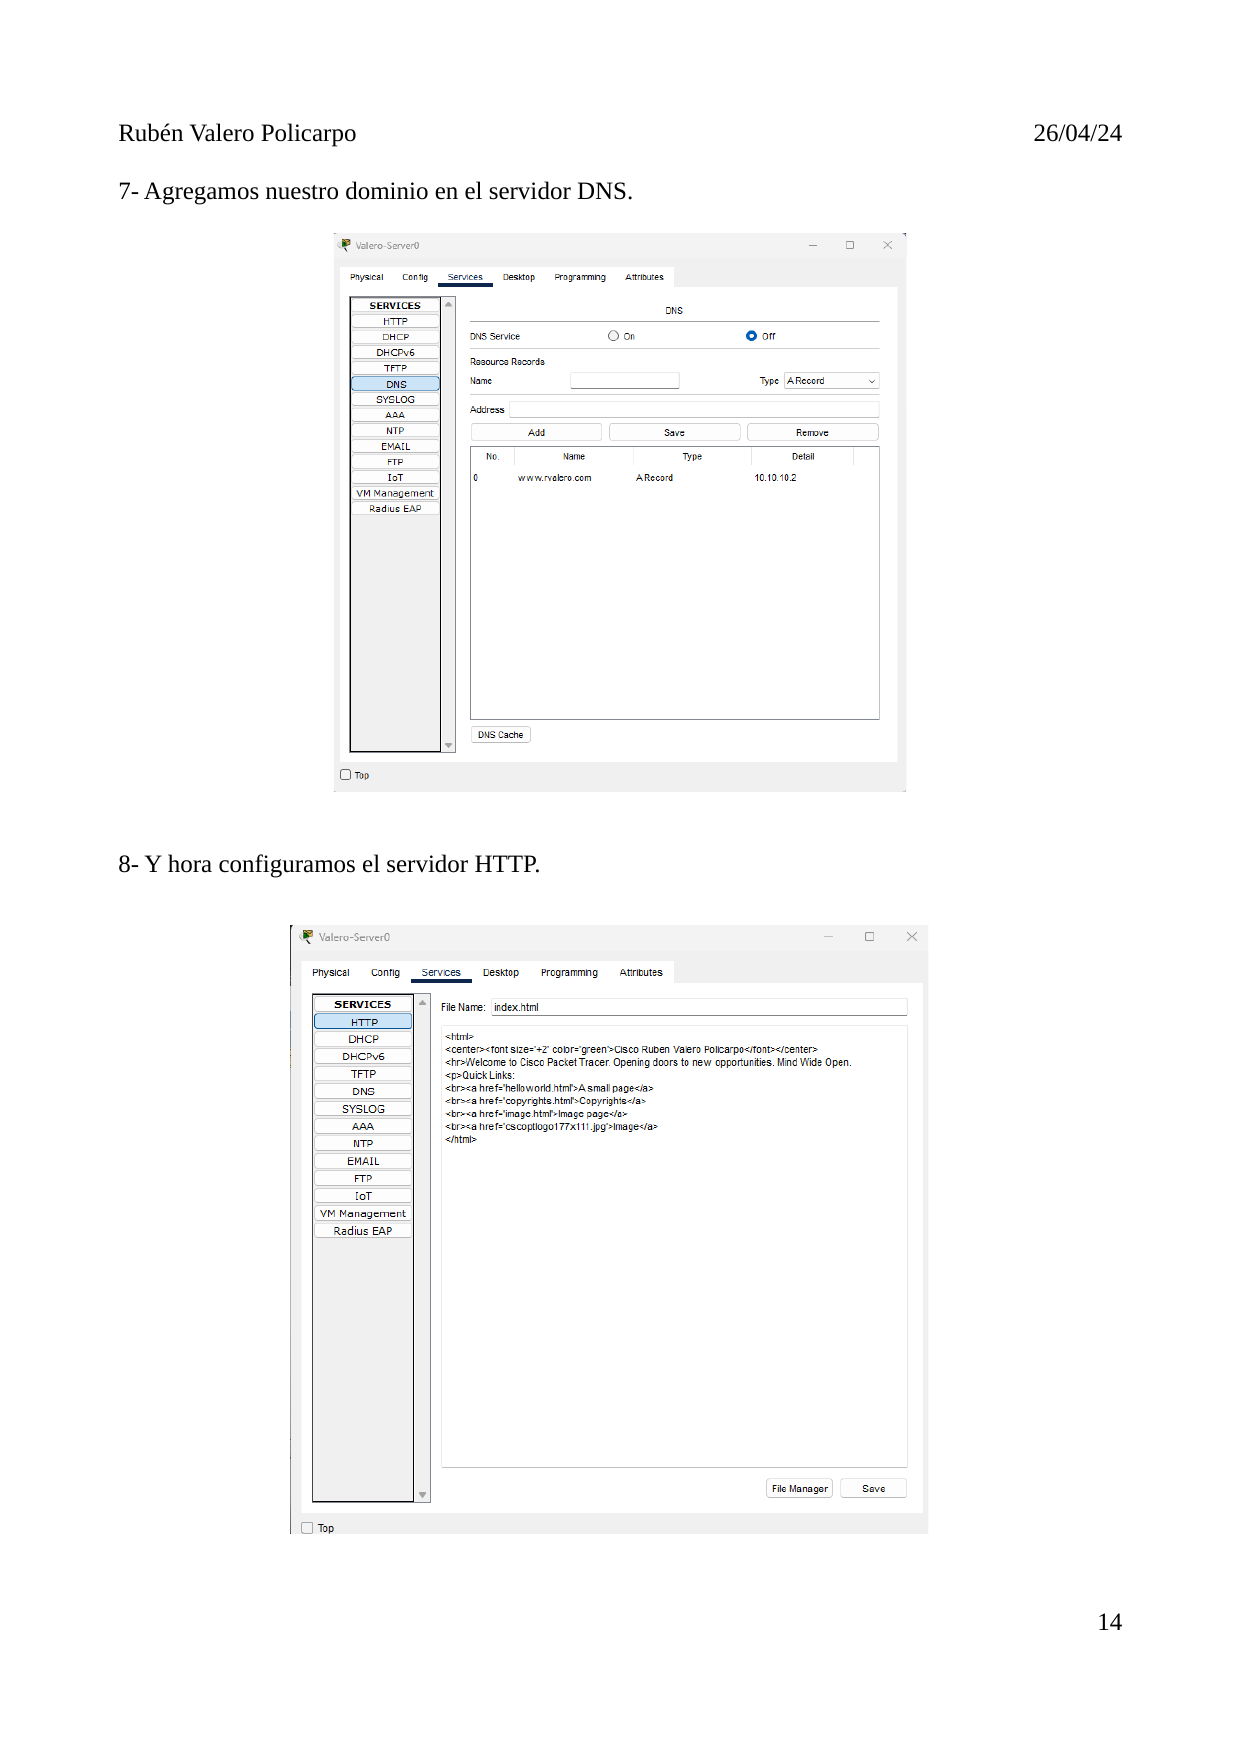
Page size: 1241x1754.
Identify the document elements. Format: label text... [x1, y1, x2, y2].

picture [333, 233, 907, 792]
text 8- Y hora configuramos el servidor HTTP. [118, 849, 1122, 878]
picture [290, 925, 929, 1534]
text 7- Agregamos nuestro dominio en el servidor DNS. [118, 176, 1122, 205]
